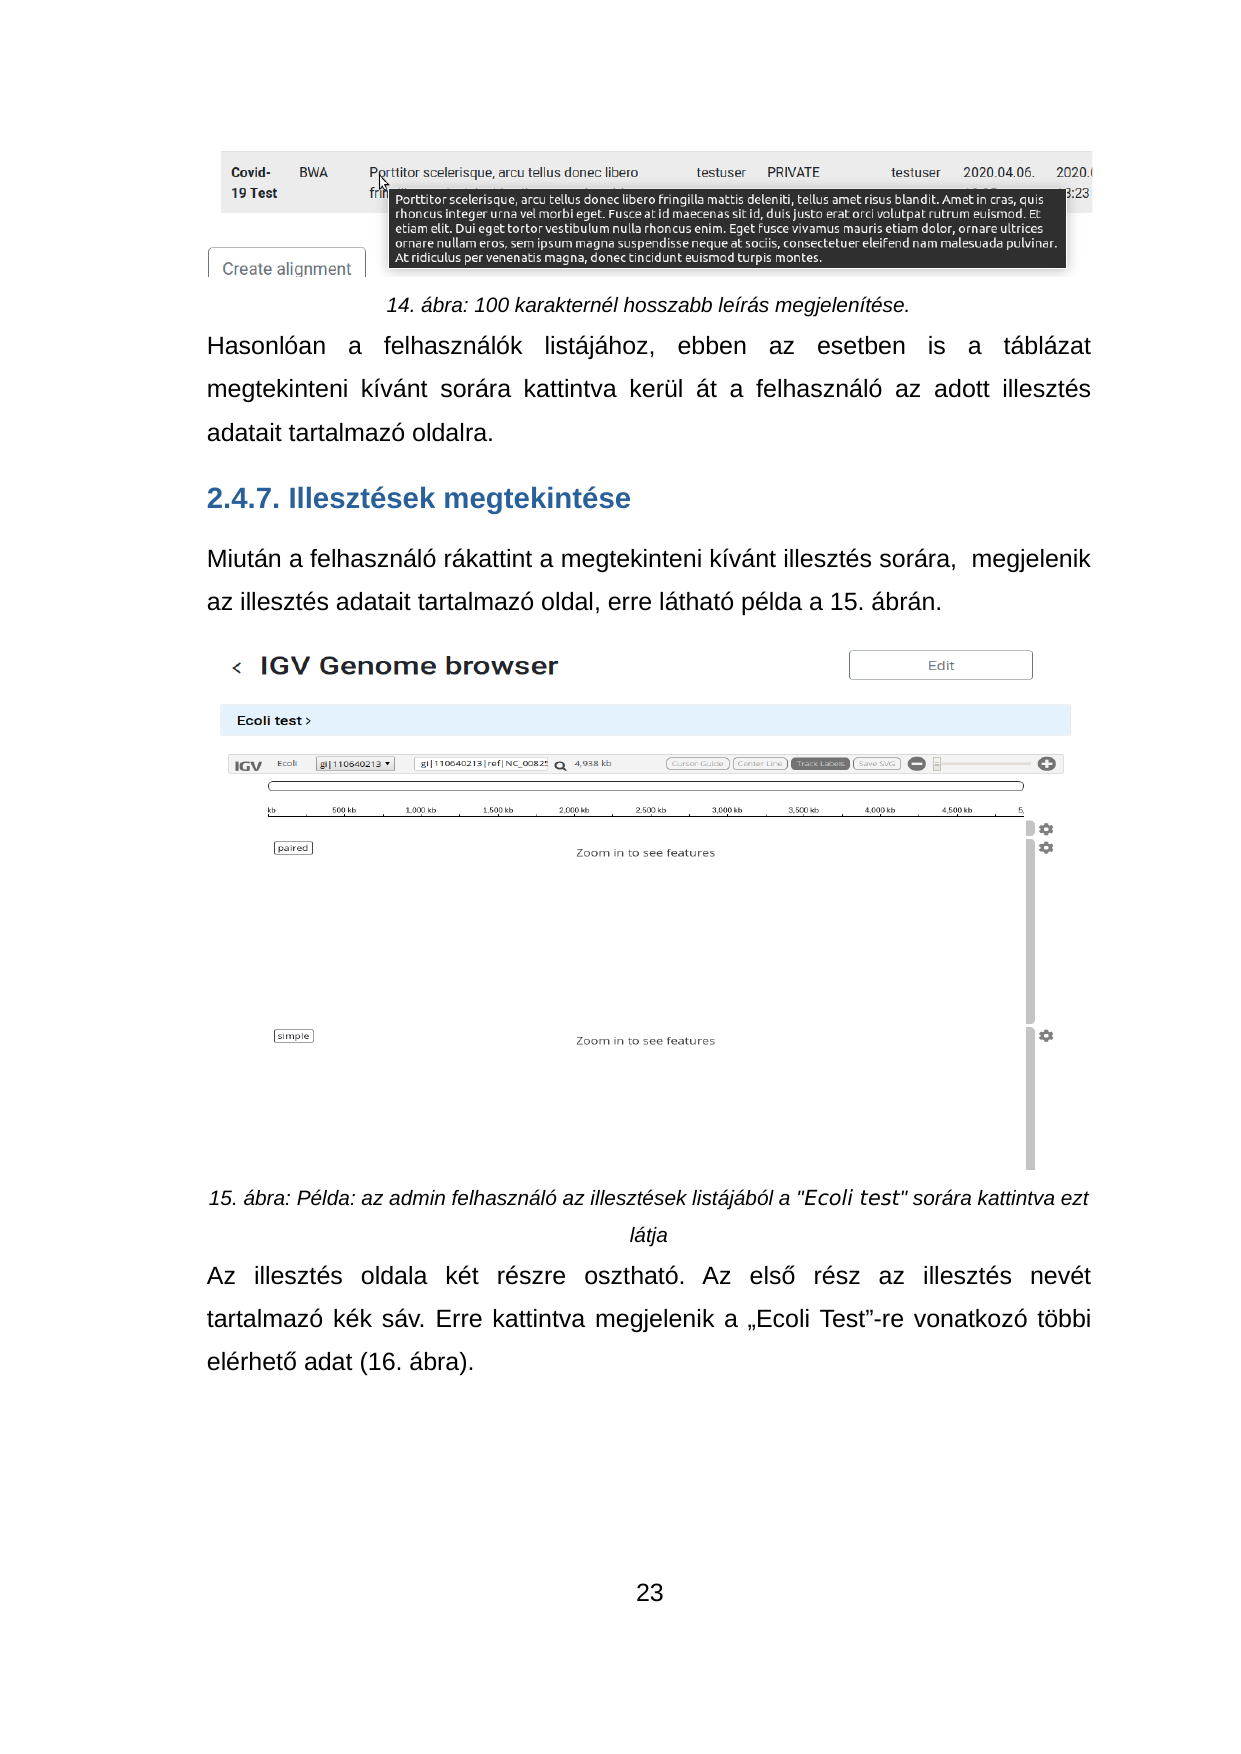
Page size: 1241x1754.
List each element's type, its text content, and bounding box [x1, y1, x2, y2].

text 14. ábra: 100 karakternél hosszabb leírás megjelenítése. [207, 277, 1093, 317]
text Miután a felhasználó rákattint a megtekinteni kívánt illesztés sorára, megjelenik az illesztés adatait tartalmazó oldal, erre látható példa a 15. ábrán. [207, 544, 1093, 616]
text Az illesztés oldala két részre osztható. Az első rész az illesztés nevét tartalmazó kék sáv. Erre kattintva megjelenik a „Ecoli Test”-re vonatkozó többi elérhető adat (16. ábra). [207, 1246, 1093, 1376]
picture [206, 147, 1093, 277]
picture [206, 642, 1093, 1170]
text Hasonlóan a felhasználók listájához, ebben az esetben is a táblázat megtekinteni kívánt sorára kattintva kerül át a felhasználó az adott illesztés adatait tartalmazó oldalra. [207, 317, 1093, 446]
text [207, 631, 1093, 642]
subtitle Illesztések megtekintése [207, 481, 1093, 515]
text 15. ábra: Példa: az admin felhasználó az illesztések listájából a "Ecoli test" sorára kattintva ezt látja [207, 1170, 1093, 1246]
